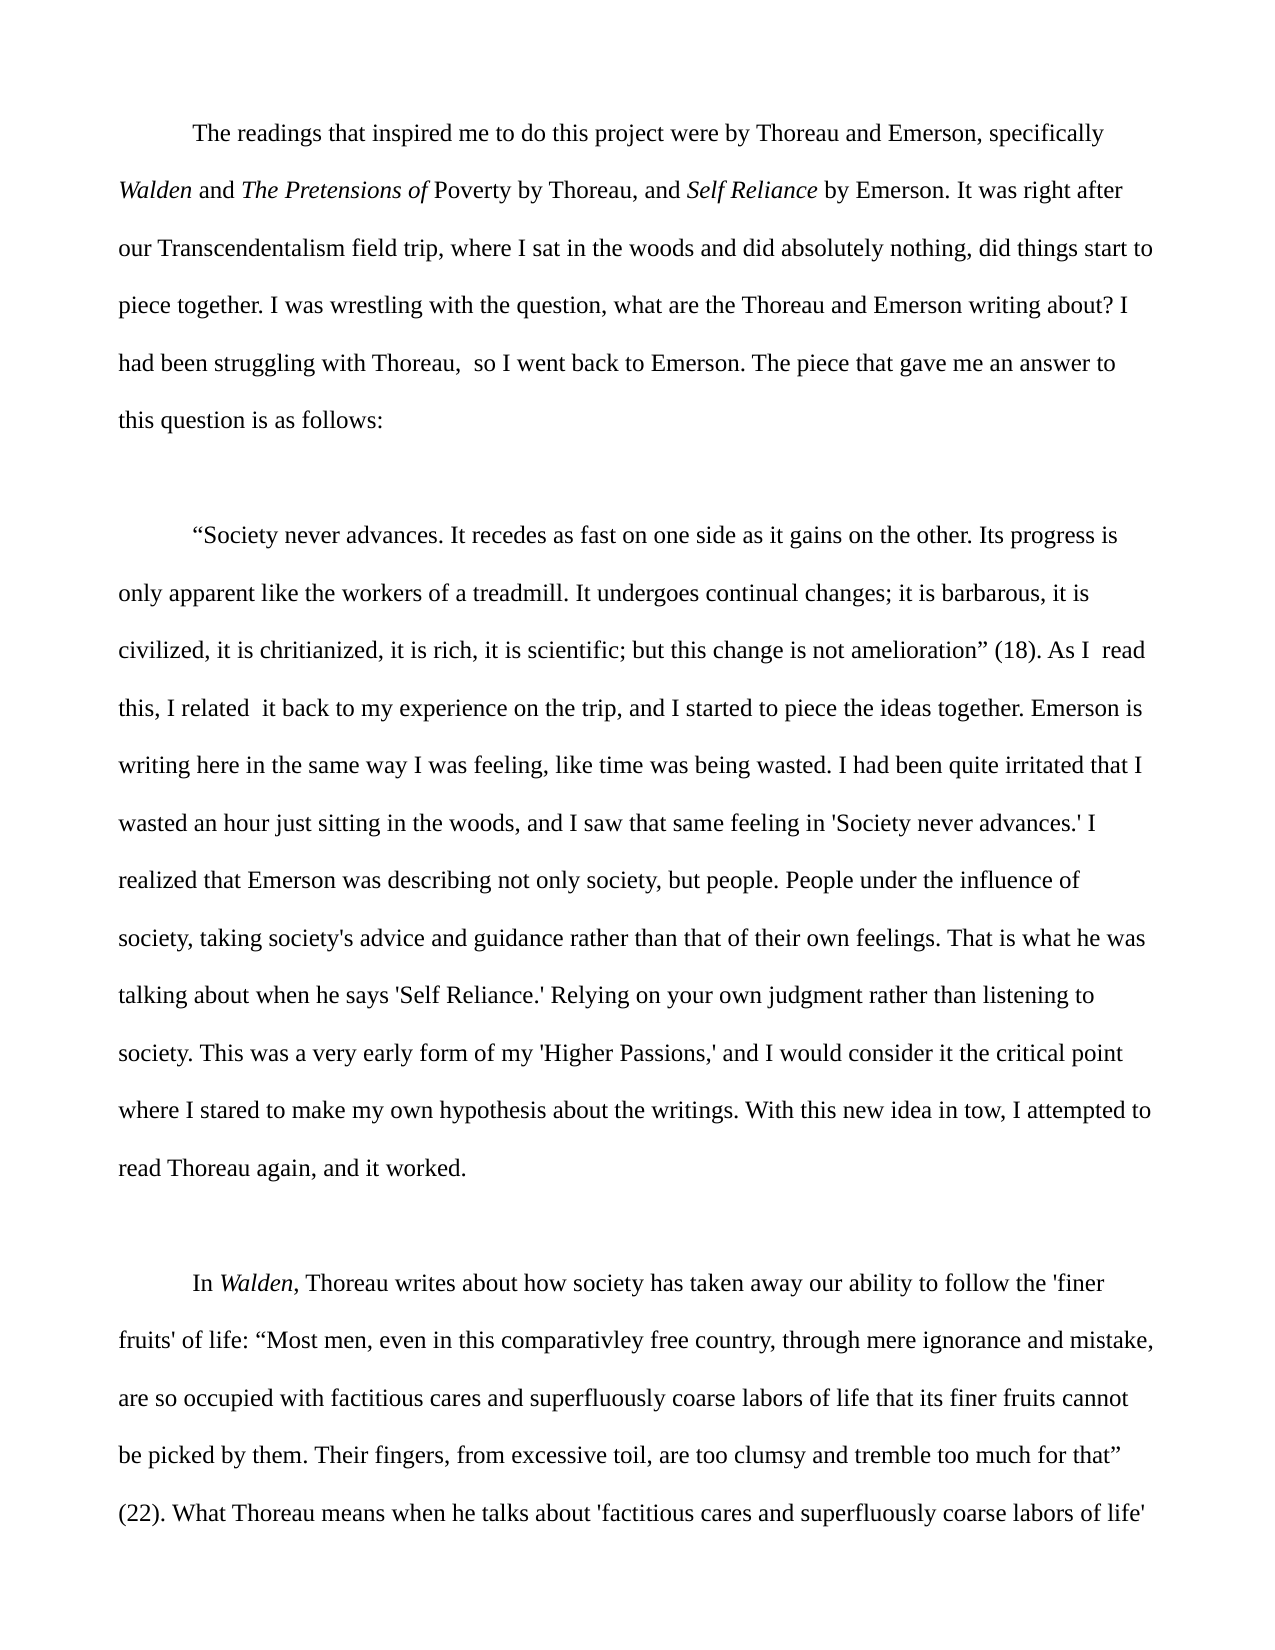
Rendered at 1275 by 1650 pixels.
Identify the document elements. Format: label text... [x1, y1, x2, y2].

text The readings that inspired me to do this project were by Thoreau and Emerson, specifically Walden and The Pretensions of Poverty by Thoreau, and Self Reliance by Emerson. It was right after our Transcendentalism field trip, where I sat in the woods and did absolutely nothing, did things start to piece together. I was wrestling with the question, what are the Thoreau and Emerson writing about? I had been struggling with Thoreau, so I went back to Emerson. The piece that gave me an answer to this question is as follows: [118, 118, 1157, 434]
text In Walden, Thoreau writes about how society has taken away our ability to follow the 'finer fruits' of life: “Most men, even in this comparativley free country, through mere ignorance and mistake, are so occupied with factitious cares and superfluously coarse labors of life that its finer fruits cannot be picked by them. Their fingers, from excessive toil, are too clumsy and tremble too much for that” (22). What Thoreau means when he talks about 'factitious cares and superfluously coarse labors of life' [118, 1268, 1157, 1527]
text “Society never advances. It recedes as fast on one side as it gains on the other. Its progress is only apparent like the workers of a treadmill. It undergoes continual changes; it is barbarous, it is civilized, it is chritianized, it is rich, it is scientific; but this change is not amelioration” (18). As I read this, I related it back to my experience on the trip, and I started to piece the ideas together. Emerson is writing here in the same way I was feeling, like time was being wasted. I had been quite irritated that I wasted an hour just sitting in the woods, and I saw that same feeling in 'Society never advances.' I realized that Emerson was describing not only society, but people. People under the influence of society, taking society's advice and guidance rather than that of their own feelings. That is what he was talking about when he says 'Self Reliance.' Relying on your own judgment rather than listening to society. This was a very early form of my 'Higher Passions,' and I would consider it the critical point where I stared to make my own hypothesis about the writings. With this new idea in tow, I attempted to read Thoreau again, and it worked. [118, 521, 1157, 1182]
